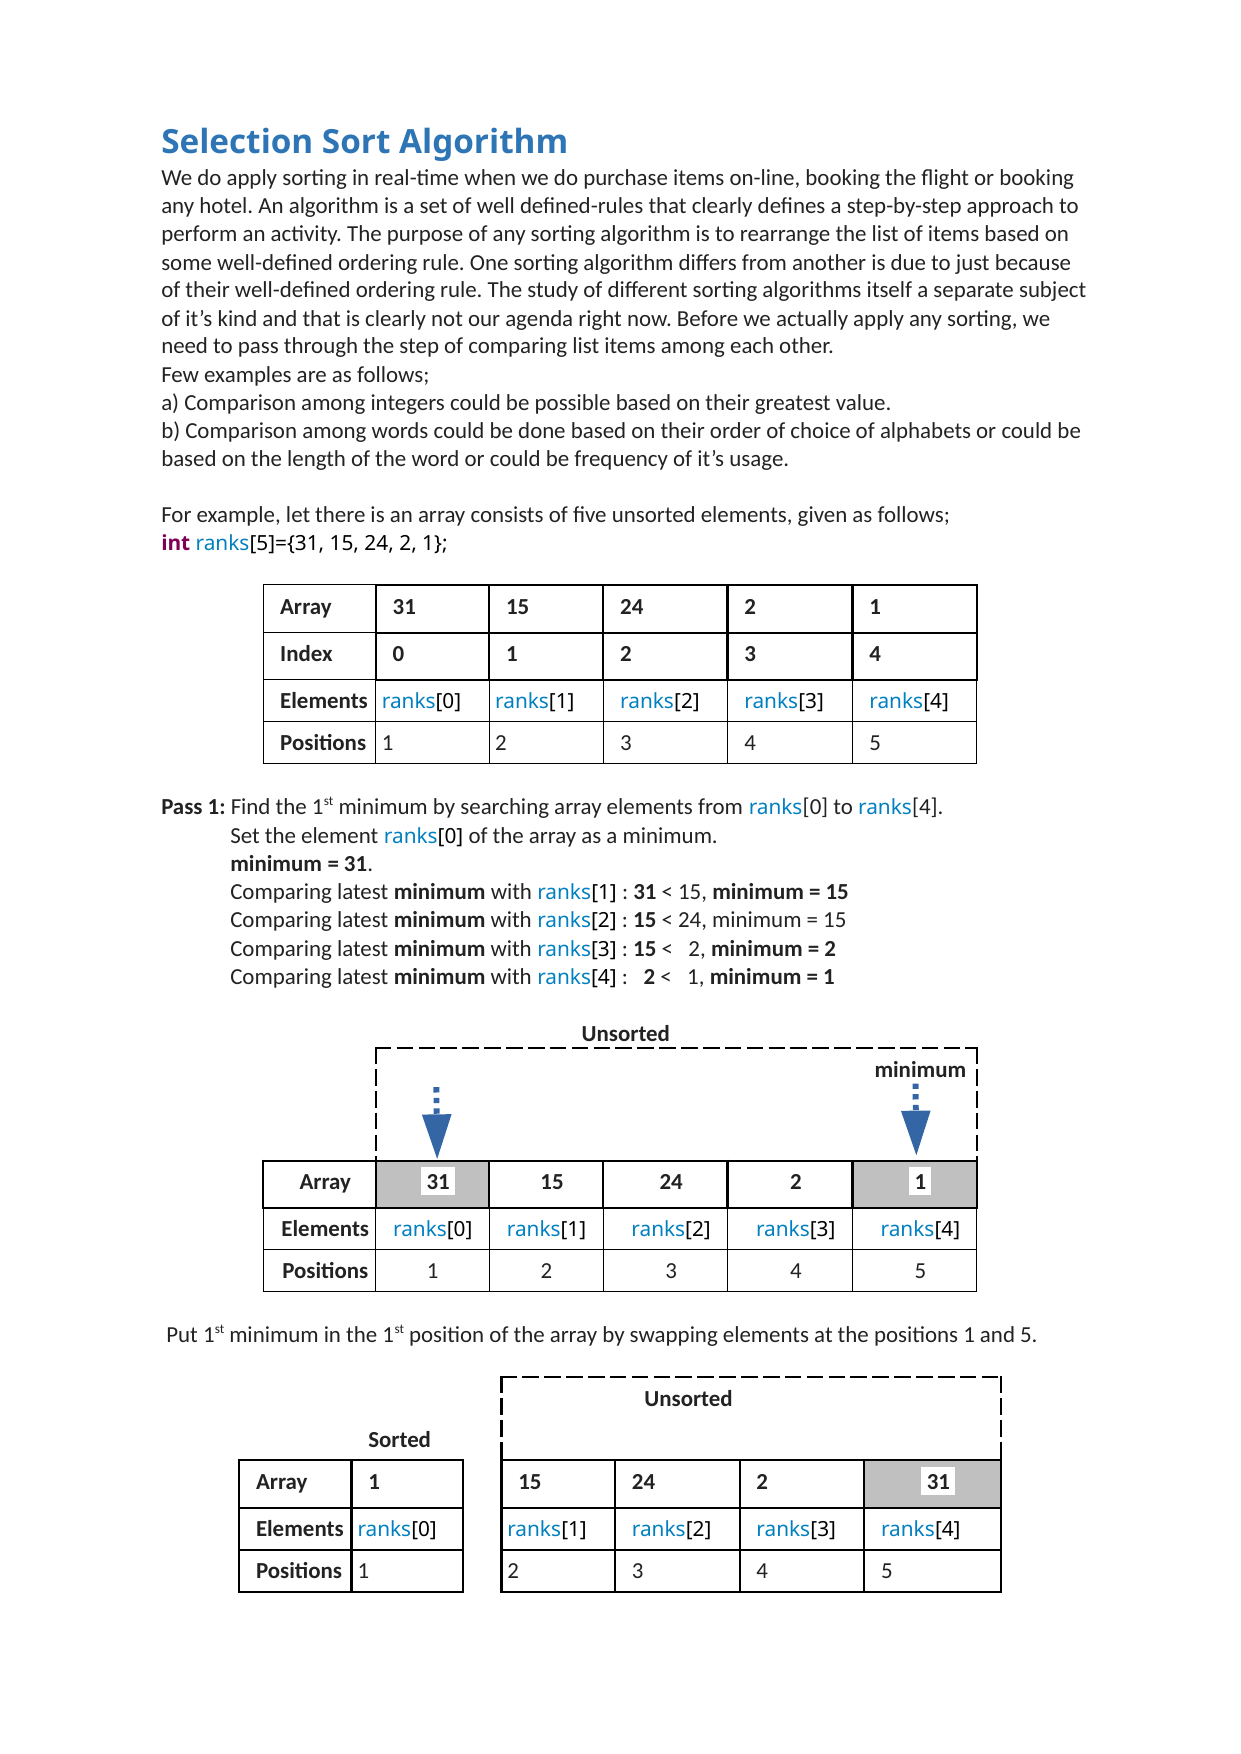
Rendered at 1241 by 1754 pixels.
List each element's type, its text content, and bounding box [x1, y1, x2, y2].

table_cell Elements [240, 1509, 350, 1549]
table_cell [464, 1459, 500, 1507]
text a) Comparison among integers could be possible based on their greatest value. [161, 388, 1090, 416]
table_cell ranks[4] [853, 1209, 976, 1249]
table_cell [464, 1549, 500, 1591]
table_header Array [264, 585, 375, 632]
text b) Comparison among words could be done based on their order of choice of alphabets or could be based on the length of the word or could be frequency of it’s usage. [161, 416, 1090, 472]
table_cell 4 [854, 634, 976, 679]
table_cell 15 [503, 1461, 614, 1507]
table_cell 2 [490, 722, 603, 763]
table_cell ranks[1] [490, 1209, 603, 1249]
table_cell ranks[2] [604, 681, 727, 721]
table_cell 2 [729, 1162, 851, 1207]
table_header [489, 1047, 852, 1159]
table_header 2 [729, 586, 851, 632]
table_cell ranks[3] [741, 1509, 863, 1549]
table_header [263, 1047, 376, 1159]
table_cell ranks[0] [376, 1209, 489, 1249]
table_cell ranks[3] [728, 1209, 852, 1249]
table_cell 31 [865, 1461, 1000, 1507]
text Comparing latest minimum with ranks[1] : 31 < 15, minimum = 15 [161, 877, 1090, 906]
table_cell 2 [503, 1551, 614, 1591]
table_cell 1 [353, 1551, 462, 1591]
text We do apply sorting in real-time when we do purchase items on-line, booking the flight or booking any hotel. An algorithm is a set of well defined-rules that clearly defines a step-by-step approach to perform an activity. The purpose of any sorting algorithm is to rearrange the list of items based on some well-defined ordering rule. One sorting algorithm differs from another is due to just because of their well-defined ordering rule. The study of different sorting algorithms itself a separate subject of it’s kind and that is clearly not our agenda right now. Before we actually apply any sorting, we need to pass through the step of comparing list items among each other. [161, 163, 1090, 360]
text Comparing latest minimum with ranks[2] : 15 < 24, minimum = 15 [161, 906, 1090, 934]
table_header [864, 1376, 1001, 1459]
table_cell 1 [353, 1461, 462, 1507]
table_cell 1 [854, 1162, 976, 1207]
table_cell 3 [729, 634, 851, 679]
table_cell 2 [741, 1461, 863, 1507]
table_cell 24 [604, 1162, 726, 1207]
table_header [376, 1047, 489, 1159]
table_cell ranks[1] [490, 681, 603, 721]
text Set the element ranks[0] of the array as a minimum. [161, 821, 1090, 849]
table_cell Positions [264, 722, 375, 763]
table_cell 31 [377, 1162, 488, 1207]
table_cell 4 [741, 1551, 863, 1591]
table_cell ranks[0] [376, 681, 489, 721]
table_header 31 [377, 586, 488, 632]
table_cell 3 [604, 722, 727, 763]
text Few examples are as follows; [161, 360, 1090, 388]
text minimum = 31. [161, 849, 1090, 877]
table_header 24 [604, 586, 726, 632]
table_cell 15 [490, 1162, 602, 1207]
table_cell Array [264, 1162, 375, 1207]
table_cell ranks[0] [353, 1509, 462, 1549]
text Comparing latest minimum with ranks[3] : 15 < 2, minimum = 2 [161, 934, 1090, 962]
table_header Unsorted [501, 1376, 864, 1459]
table_cell Positions [264, 1250, 375, 1291]
table_header [239, 1376, 351, 1459]
table_cell 24 [616, 1461, 739, 1507]
table_cell ranks[3] [728, 681, 852, 721]
table_cell Elements [264, 680, 375, 721]
table_header 15 [490, 586, 602, 632]
table_cell 1 [376, 1250, 489, 1291]
table_cell ranks[4] [865, 1509, 1000, 1549]
table_cell Positions [240, 1551, 350, 1591]
table_cell [464, 1507, 500, 1549]
text Unsorted [161, 1019, 1090, 1047]
text int ranks[5]={31, 15, 24, 2, 1}; [161, 528, 1090, 556]
table_cell ranks[4] [853, 681, 976, 721]
table_cell 2 [490, 1250, 603, 1291]
table_header [463, 1376, 501, 1459]
table_cell ranks[2] [616, 1509, 739, 1549]
table_cell ranks[2] [604, 1209, 727, 1249]
text Pass 1: Find the 1st minimum by searching array elements from ranks[0] to ranks[4]. [161, 792, 1090, 821]
subtitle Selection Sort Algorithm [161, 118, 1090, 163]
table_cell 4 [728, 1250, 852, 1291]
table_cell 5 [853, 1250, 976, 1291]
table_cell 1 [490, 634, 602, 679]
table_cell 2 [604, 634, 726, 679]
table_cell Elements [264, 1209, 375, 1249]
table_header Sorted [351, 1376, 463, 1459]
table_header minimum [853, 1047, 977, 1159]
table_cell 5 [853, 722, 976, 763]
table_cell 3 [616, 1551, 739, 1591]
text For example, let there is an array consists of five unsorted elements, given as follows; [161, 500, 1090, 528]
table_cell 1 [376, 722, 489, 763]
table_header 1 [854, 586, 976, 632]
table_cell Array [240, 1461, 350, 1507]
table_cell 5 [865, 1551, 1000, 1591]
table_cell ranks[1] [503, 1509, 614, 1549]
text Put 1st minimum in the 1st position of the array by swapping elements at the positions 1 and 5. [161, 1320, 1090, 1348]
table_cell 3 [604, 1250, 727, 1291]
table_cell Index [264, 633, 375, 679]
table_cell 4 [728, 722, 852, 763]
text Comparing latest minimum with ranks[4] : 2 < 1, minimum = 1 [161, 962, 1090, 991]
table_cell 0 [377, 634, 488, 679]
